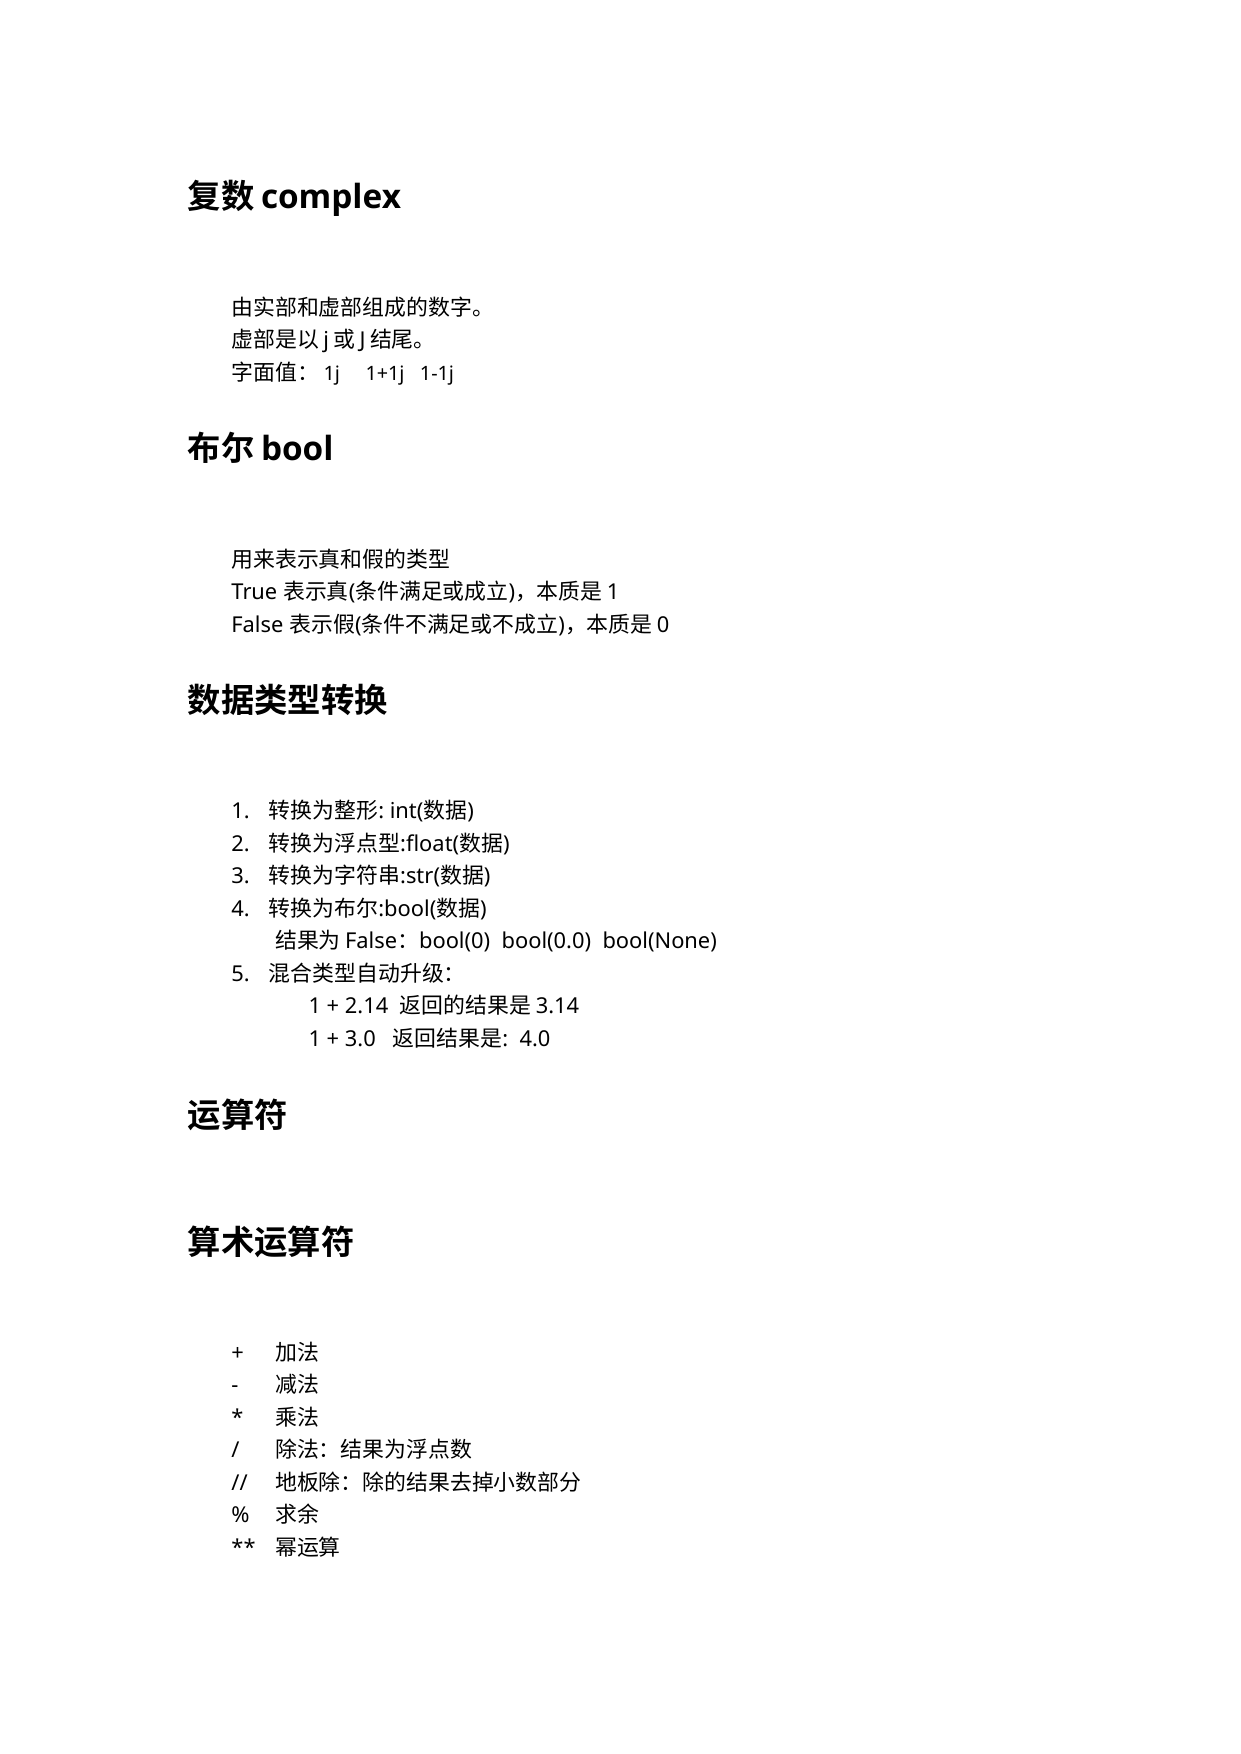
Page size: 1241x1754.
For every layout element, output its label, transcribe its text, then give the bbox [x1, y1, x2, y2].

text 1 + 2.14 返回的结果是 3.14 [297, 988, 1053, 1021]
text / 除法：结果为浮点数 [187, 1432, 1053, 1464]
list 转换为整形: int(数据) [231, 793, 1053, 826]
subtitle 运算符 [187, 1080, 1053, 1145]
text 1 + 3.0 返回结果是: 4.0 [297, 1021, 1053, 1053]
subtitle 布尔bool [187, 414, 1053, 479]
text + 加法 [187, 1334, 1053, 1367]
text ** 幂运算 [231, 1529, 1053, 1562]
text 结果为False：bool(0) bool(0.0) bool(None) [187, 923, 1053, 956]
text True 表示真(条件满足或成立)，本质是1 [187, 574, 1053, 606]
text 用来表示真和假的类型 [187, 541, 1053, 574]
subtitle 算术运算符 [187, 1207, 1053, 1272]
text % 求余 [231, 1497, 1053, 1529]
list 转换为浮点型:float(数据) [231, 826, 1053, 858]
subtitle 数据类型转换 [187, 666, 1053, 731]
text 虚部是以j或J结尾。 [187, 322, 1053, 354]
text // 地板除：除的结果去掉小数部分 [231, 1464, 1053, 1497]
list 转换为布尔:bool(数据) [231, 891, 1053, 923]
text * 乘法 [187, 1399, 1053, 1432]
list 转换为字符串:str(数据) [231, 858, 1053, 891]
text False 表示假(条件不满足或不成立)，本质是0 [187, 606, 1053, 639]
list 混合类型自动升级： [231, 956, 1053, 988]
subtitle 复数complex [187, 162, 1053, 227]
text - 减法 [187, 1367, 1053, 1399]
text 字面值： 1j 1+1j 1-1j [187, 354, 1053, 387]
text 由实部和虚部组成的数字。 [187, 289, 1053, 322]
